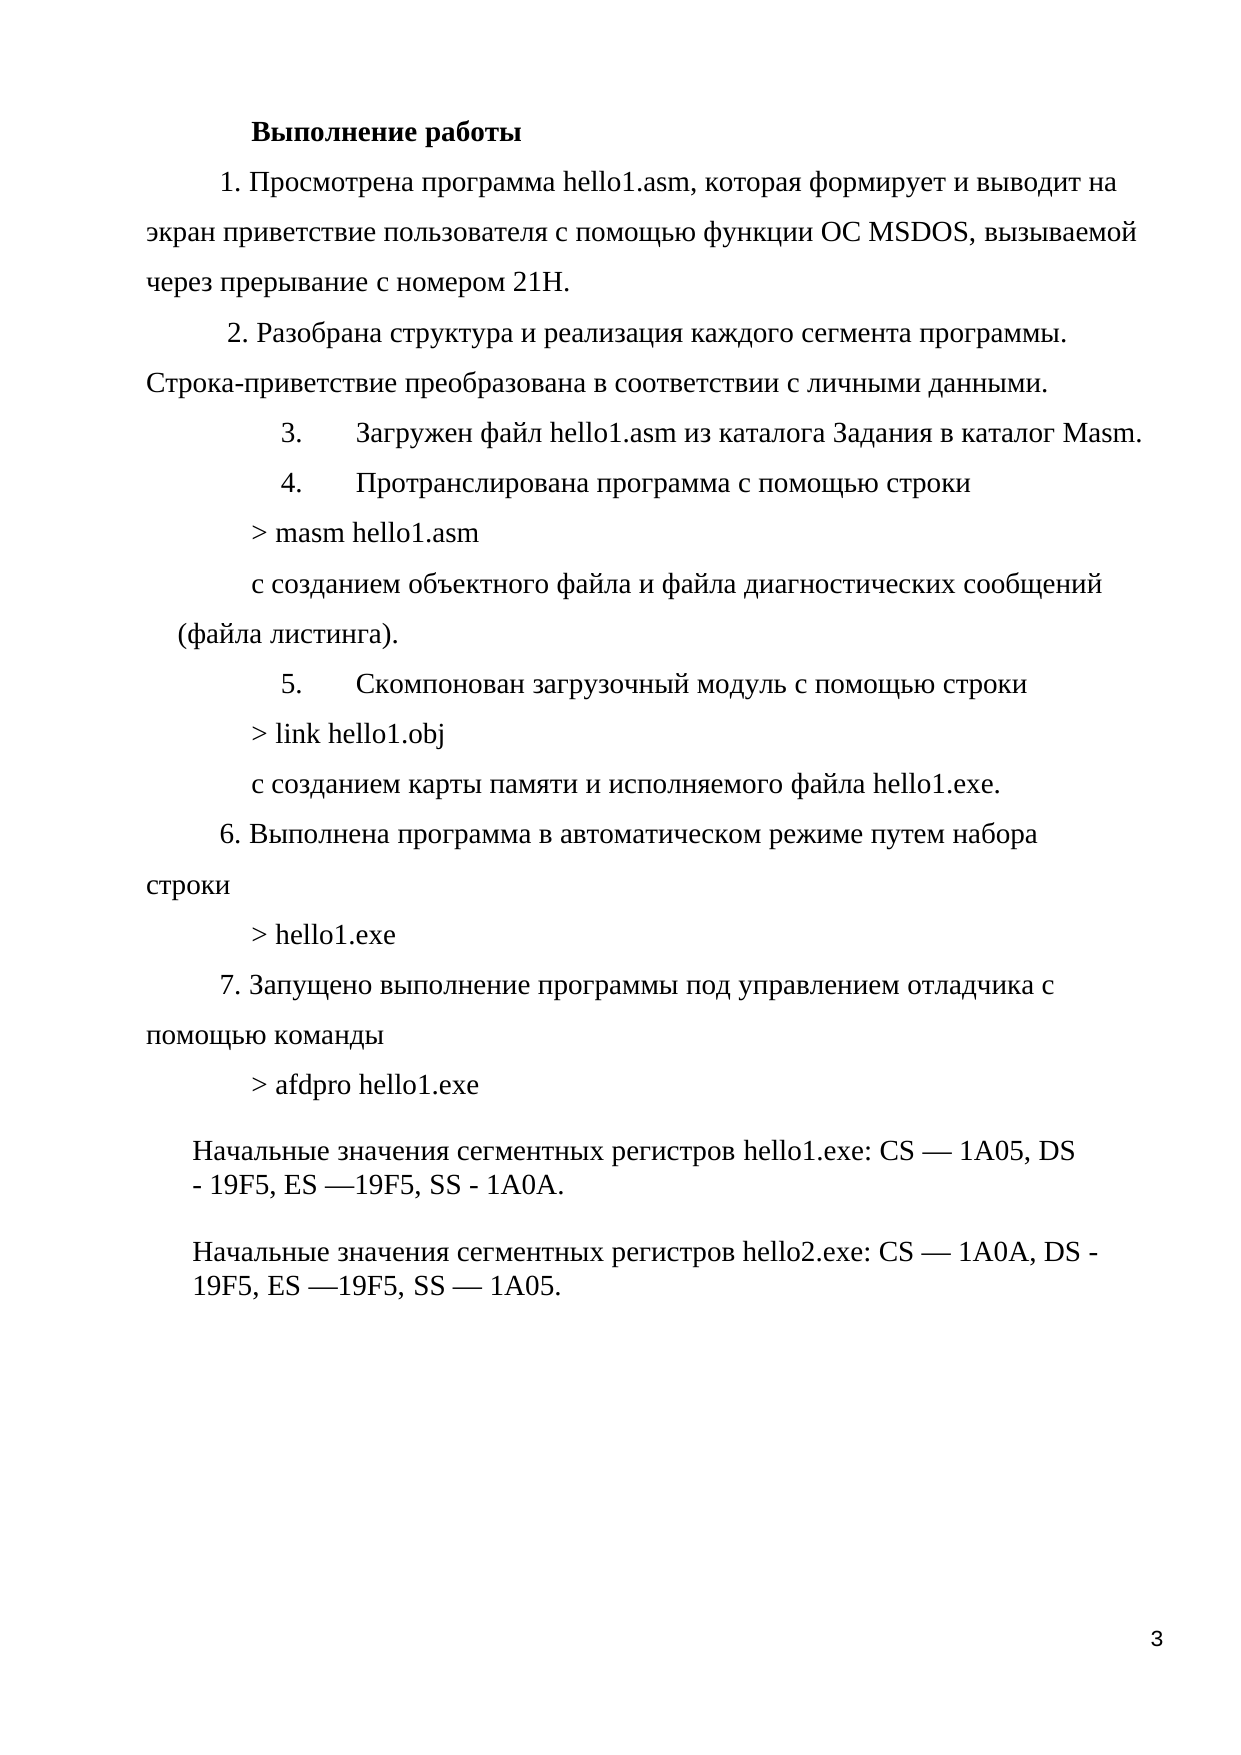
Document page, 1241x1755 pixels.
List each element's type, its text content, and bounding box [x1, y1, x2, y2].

list Скомпонован загрузочный модуль с помощью строки [281, 666, 1163, 700]
list masm hello1.asm [251, 515, 1163, 549]
list hello1.exe [251, 918, 1163, 951]
text c созданием объектного файла и файла диагностических сообщений (файла листинга). [177, 566, 1163, 650]
list afdpro hello1.exe [251, 1068, 1163, 1101]
text Начальные значения сегментных регистров hello1.exe: CS — 1A05, DS [192, 1134, 1163, 1167]
list Запущено выполнение программы под управлением отладчика с помощью команды [146, 967, 1082, 1051]
list Загружен файл hello1.asm из каталога Задания в каталог Masm. [281, 416, 1163, 449]
list link hello1.obj [251, 716, 1163, 750]
list Выполнена программа в автоматическом режиме путем набора строки [146, 816, 1064, 901]
text с созданием карты памяти и исполняемого файла hello1.exe. [251, 766, 1163, 800]
list Просмотрена программа hello1.asm, которая формирует и выводит на экран приветствие пользователя с помощью функции ОС MSDOS, вызываемой через прерывание с номером 21H. [146, 164, 1143, 298]
text Начальные значения сегментных регистров hello2.exe: CS — 1A0A, DS - 19F5, ES —19F5, SS — 1A05. [192, 1234, 1149, 1301]
subtitle Выполнение работы [251, 114, 1163, 147]
list Протранслирована программа с помощью строки [281, 465, 1163, 498]
list Разобрана структура и реализация каждого сегмента программы. Строка-приветствие преобразована в соответствии с личными данными. [146, 315, 1096, 399]
text - 19F5, ES —19F5, SS - 1A0A. [192, 1167, 1163, 1201]
